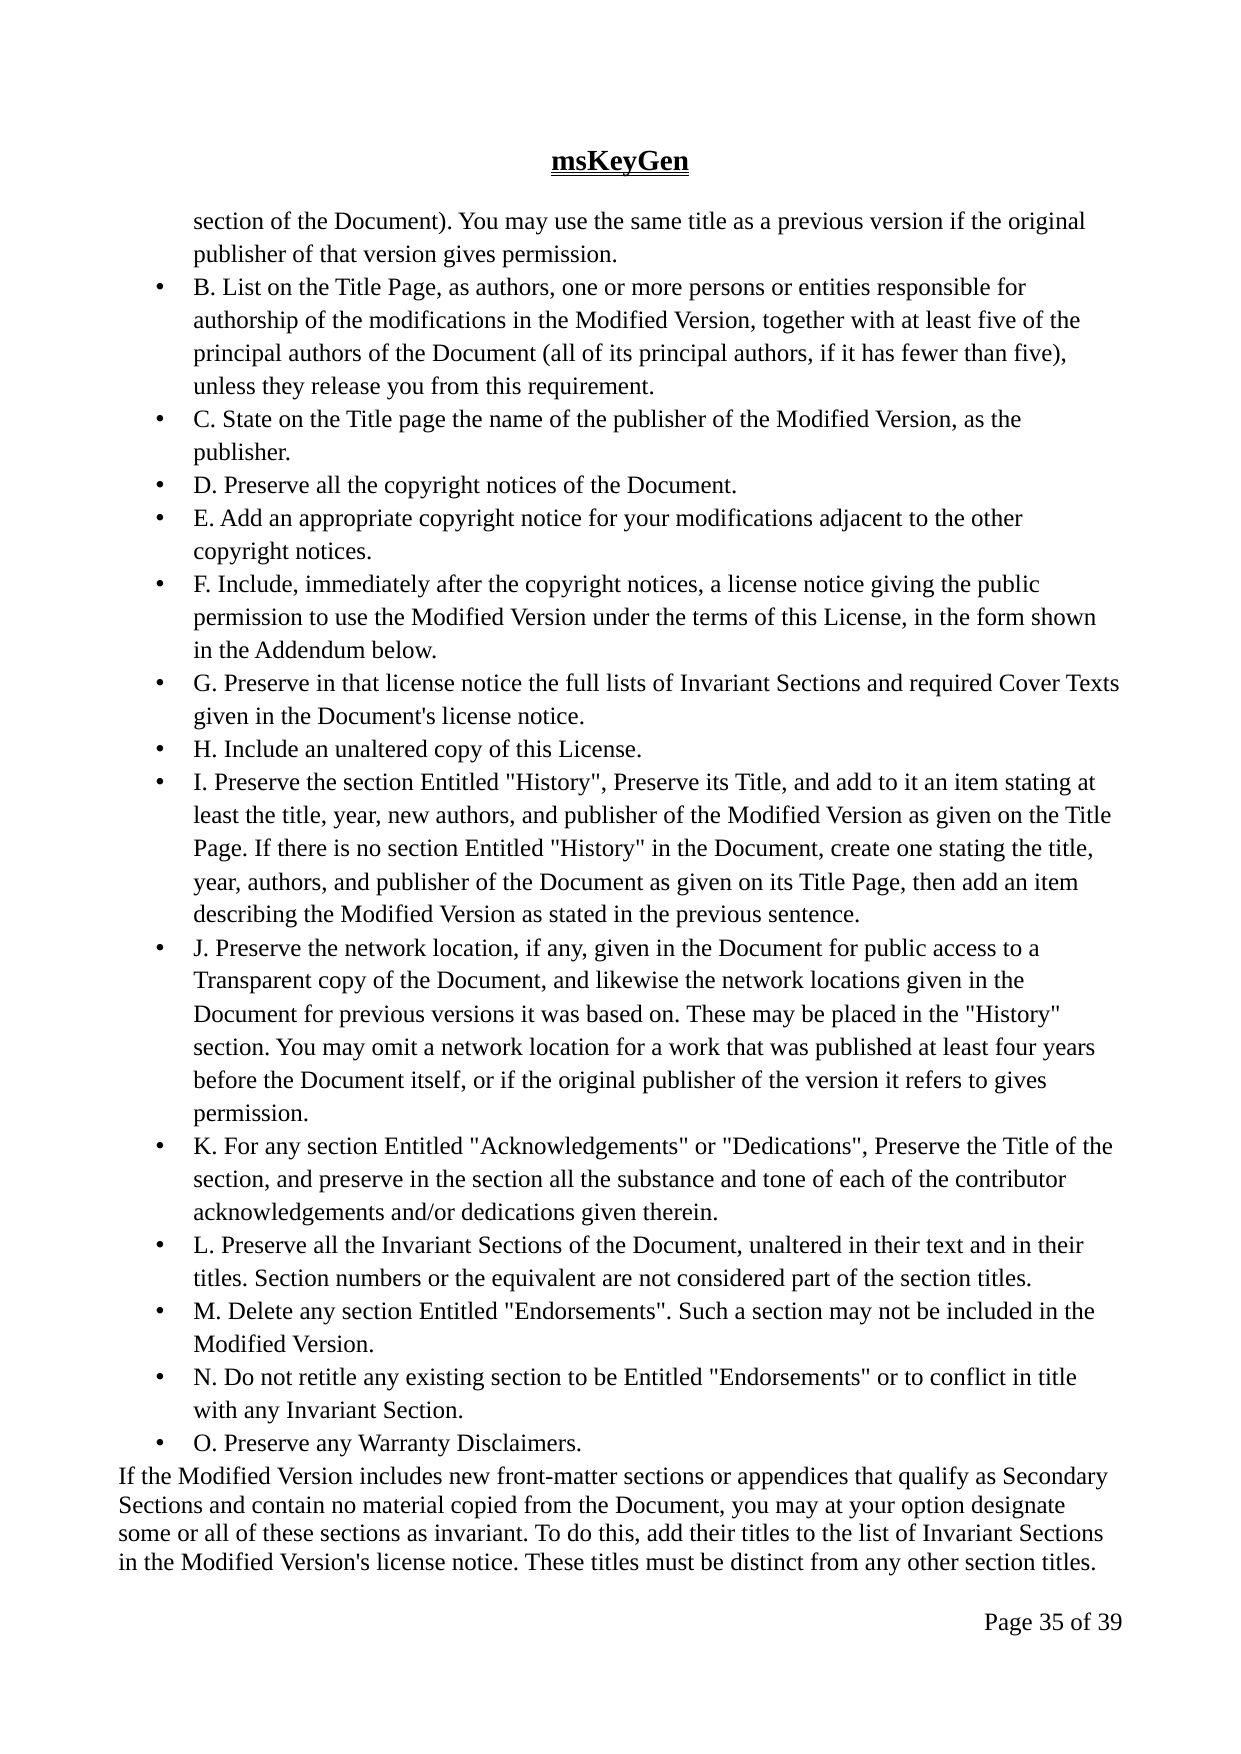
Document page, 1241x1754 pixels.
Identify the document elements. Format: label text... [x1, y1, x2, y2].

list L. Preserve all the Invariant Sections of the Document, unaltered in their text and in their titles. Section numbers or the equivalent are not considered part of the section titles. [156, 1230, 1122, 1292]
list F. Include, immediately after the copyright notices, a license notice giving the public permission to use the Modified Version under the terms of this License, in the form shown in the Addendum below. [156, 569, 1122, 664]
list D. Preserve all the copyright notices of the Document. [156, 470, 1122, 499]
list O. Preserve any Warranty Disclaimers. [156, 1428, 1122, 1457]
list M. Delete any section Entitled "Endorsements". Such a section may not be included in the Modified Version. [156, 1296, 1122, 1358]
list I. Preserve the section Entitled "History", Preserve its Title, and add to it an item stating at least the title, year, new authors, and publisher of the Modified Version as given on the Title Page. If there is no section Entitled "History" in the Document, create one stating the title, year, authors, and publisher of the Document as given on its Title Page, then add an item describing the Modified Version as stated in the previous sentence. [156, 767, 1122, 928]
text If the Modified Version includes new front-matter sections or appendices that qualify as Secondary Sections and contain no material copied from the Document, you may at your option designate some or all of these sections as invariant. To do this, add their titles to the list of Invariant Sections in the Modified Version's license notice. These titles must be distinct from any other section titles. [118, 1461, 1122, 1576]
list B. List on the Title Page, as authors, one or more persons or entities responsible for authorship of the modifications in the Modified Version, together with at least five of the principal authors of the Document (all of its principal authors, if it has fewer than five), unless they release you from this requirement. [156, 272, 1122, 400]
list G. Preserve in that license notice the full lists of Invariant Sections and required Cover Texts given in the Document's license notice. [156, 668, 1122, 730]
list K. For any section Entitled "Acknowledgements" or "Dedications", Preserve the Title of the section, and preserve in the section all the substance and tone of each of the contributor acknowledgements and/or dedications given therein. [156, 1131, 1122, 1226]
list E. Add an appropriate copyright notice for your modifications adjacent to the other copyright notices. [156, 503, 1122, 565]
list C. State on the Title page the name of the publisher of the Modified Version, as the publisher. [156, 404, 1122, 466]
list H. Include an unaltered copy of this License. [156, 734, 1122, 763]
list J. Preserve the network location, if any, given in the Document for public access to a Transparent copy of the Document, and likewise the network locations given in the Document for previous versions it was based on. These may be placed in the "History" section. You may omit a network location for a work that was published at least four years before the Document itself, or if the original publisher of the version it refers to gives permission. [156, 933, 1122, 1126]
list N. Do not retitle any existing section to be Entitled "Endorsements" or to conflict in title with any Invariant Section. [156, 1362, 1122, 1424]
list section of the Document). You may use the same title as a previous version if the original publisher of that version gives permission. [156, 206, 1122, 268]
